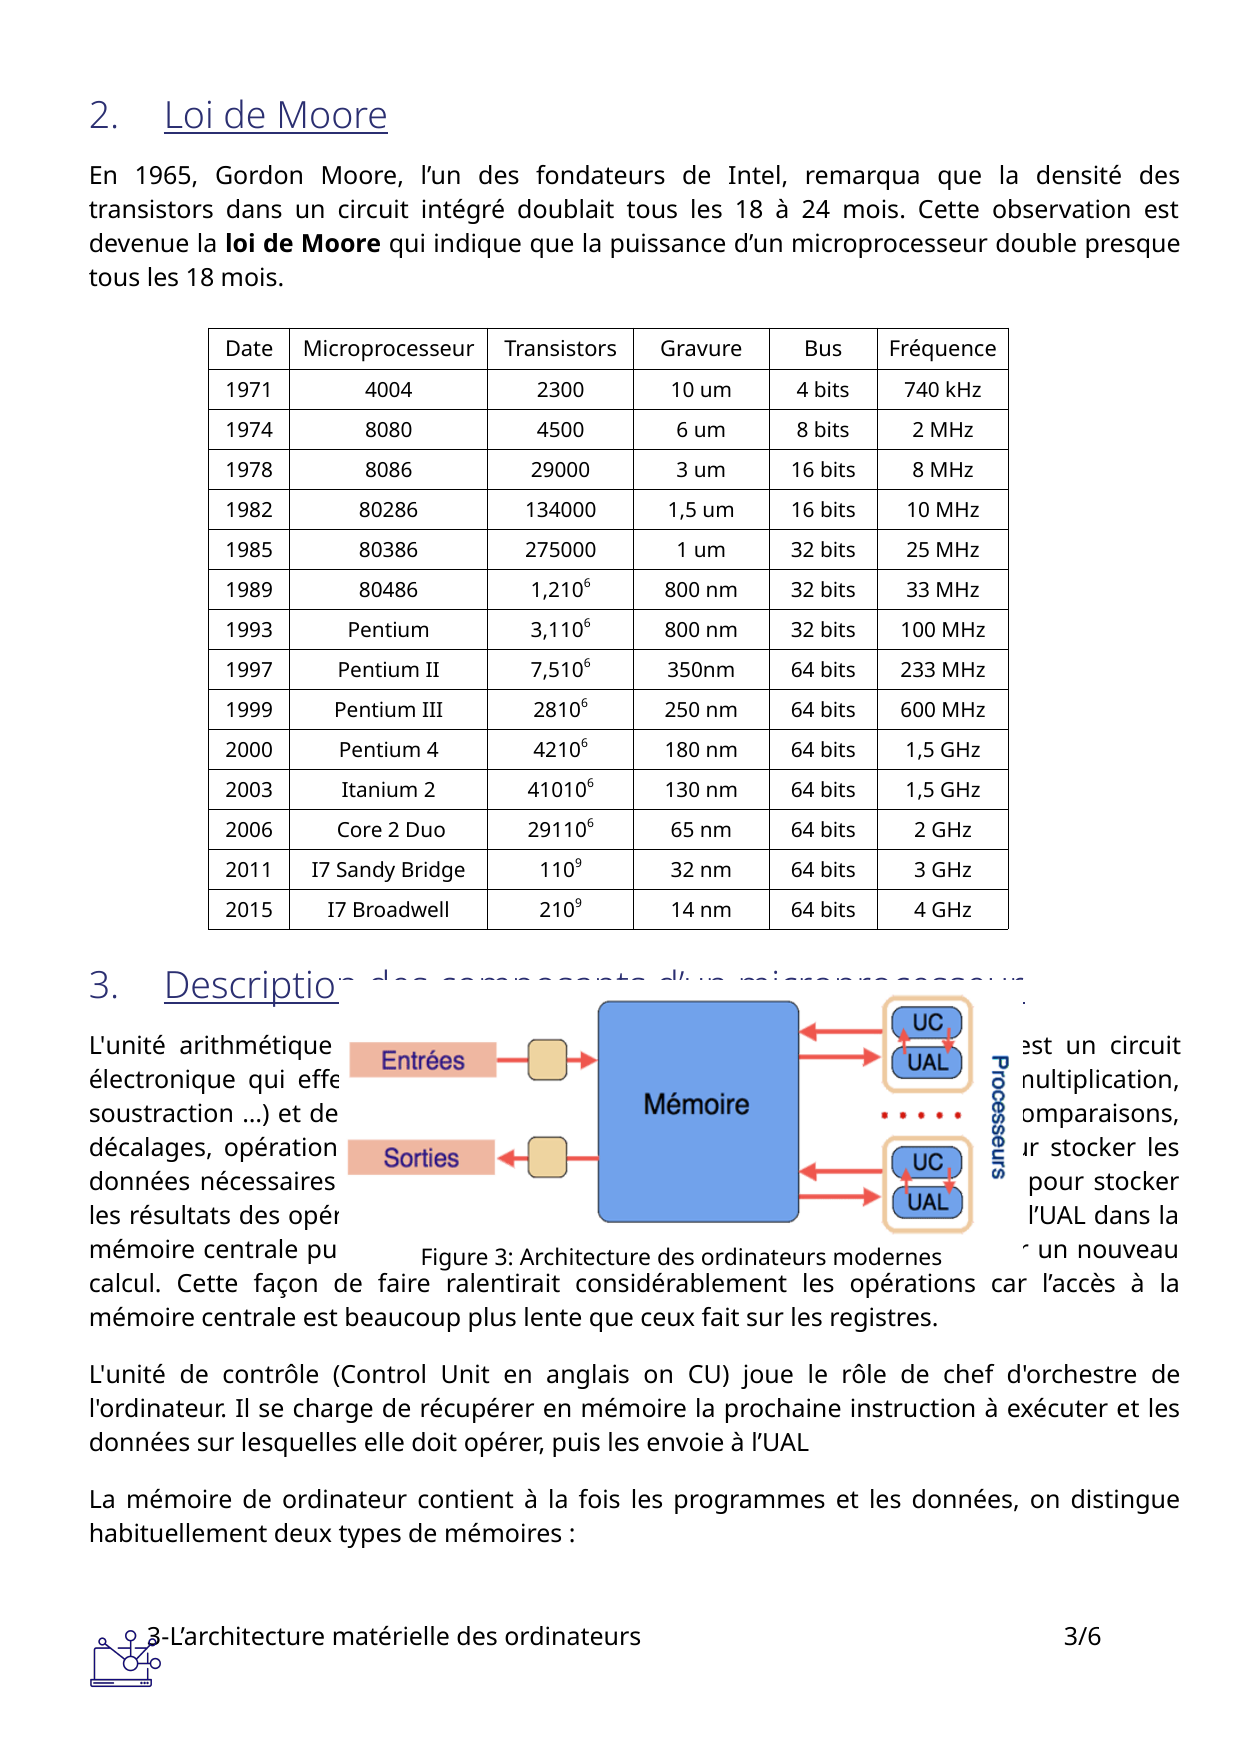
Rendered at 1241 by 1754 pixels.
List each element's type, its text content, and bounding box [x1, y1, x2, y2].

table_cell 8 bits [770, 410, 877, 449]
table_cell 32 nm [634, 850, 769, 889]
subtitle Loi de Moore [88, 88, 1181, 139]
table_cell 7,5106 [488, 650, 633, 689]
picture [339, 992, 1024, 1242]
table_cell 64 bits [770, 730, 877, 769]
table_cell Itanium 2 [290, 770, 487, 809]
table_cell 1997 [209, 650, 289, 689]
table_cell 16 bits [770, 490, 877, 529]
subtitle Description des composants d’un microprocesseur [88, 958, 1181, 1009]
table_cell 800 nm [634, 570, 769, 609]
table_cell 2109 [488, 890, 633, 929]
table_cell 2000 [209, 730, 289, 769]
text L'unité arithmétique et logique (Arithmetic Logic Unit en anglais où ALU) est un circuit électronique qui effectue à la fois des opérations arithmétiques (addition, multiplication, soustraction …) et des opérations sur les bits de nombres entiers en binaire (comparaisons, décalages, opérations logiques…). Cette unité est composée de registres pour stocker les données nécessaires aux calculs et d’un registre spécial appelé accumulateur pour stocker les résultats des opérations. Sans accumulateur il faudrait verser le résultat de l’UAL dans la mémoire centrale puis la recharger dans le registre de données pour effectuer un nouveau calcul. Cette façon de faire ralentirait considérablement les opérations car l’accès à la mémoire centrale est beaucoup plus lente que ceux fait sur les registres. [88, 1027, 1181, 1334]
table_cell 2015 [209, 890, 289, 929]
table_cell 1,2106 [488, 570, 633, 609]
table_cell 800 nm [634, 610, 769, 649]
text Figure 3: Architecture des ordinateurs modernes [339, 1242, 1023, 1272]
table_cell 4004 [290, 370, 487, 409]
table_cell 8086 [290, 450, 487, 489]
table_cell 1,5 um [634, 490, 769, 529]
table_cell 1109 [488, 850, 633, 889]
text L'unité de contrôle (Control Unit en anglais on CU) joue le rôle de chef d'orchestre de l'ordinateur. Il se charge de récupérer en mémoire la prochaine instruction à exécuter et les données sur lesquelles elle doit opérer, puis les envoie à l’UAL [88, 1357, 1181, 1459]
text La mémoire de ordinateur contient à la fois les programmes et les données, on distingue habituellement deux types de mémoires : [88, 1481, 1181, 1549]
table_cell 4 GHz [878, 890, 1008, 929]
table_cell 64 bits [770, 890, 877, 929]
table_cell 410106 [488, 770, 633, 809]
table_cell 1982 [209, 490, 289, 529]
table_cell 80486 [290, 570, 487, 609]
table_header Gravure [634, 329, 769, 369]
table_cell Pentium III [290, 690, 487, 729]
table_cell 1978 [209, 450, 289, 489]
table_cell 3 um [634, 450, 769, 489]
table_cell 64 bits [770, 650, 877, 689]
table_cell 600 MHz [878, 690, 1008, 729]
table_cell 8080 [290, 410, 487, 449]
table_cell 65 nm [634, 810, 769, 849]
table_cell 3 GHz [878, 850, 1008, 889]
table_cell 2 MHz [878, 410, 1008, 449]
table_cell 28106 [488, 690, 633, 729]
table_header Fréquence [878, 329, 1008, 369]
table_cell 6 um [634, 410, 769, 449]
table_cell 3,1106 [488, 610, 633, 649]
table_cell 275000 [488, 530, 633, 569]
table_cell 180 nm [634, 730, 769, 769]
table_cell 14 nm [634, 890, 769, 929]
table_cell 64 bits [770, 690, 877, 729]
table_cell 1,5 GHz [878, 730, 1008, 769]
table_cell 1971 [209, 370, 289, 409]
table_cell 1 um [634, 530, 769, 569]
table_cell 134000 [488, 490, 633, 529]
table_cell 2006 [209, 810, 289, 849]
table_cell 2300 [488, 370, 633, 409]
table_cell 1974 [209, 410, 289, 449]
table_cell 233 MHz [878, 650, 1008, 689]
table_cell 130 nm [634, 770, 769, 809]
table_header Date [209, 329, 289, 369]
table_cell Pentium [290, 610, 487, 649]
picture [87, 1620, 164, 1697]
table_cell 2003 [209, 770, 289, 809]
table_cell 291106 [488, 810, 633, 849]
table_cell 32 bits [770, 570, 877, 609]
table_cell Core 2 Duo [290, 810, 487, 849]
text En 1965, Gordon Moore, l’un des fondateurs de Intel, remarqua que la densité des transistors dans un circuit intégré doublait tous les 18 à 24 mois. Cette observation est devenue la loi de Moore qui indique que la puissance d’un microprocesseur double presque tous les 18 mois. [88, 157, 1181, 293]
table_cell 64 bits [770, 770, 877, 809]
table_cell 16 bits [770, 450, 877, 489]
table_cell 350nm [634, 650, 769, 689]
table_header Bus [770, 329, 877, 369]
table_cell 250 nm [634, 690, 769, 729]
table_cell 29000 [488, 450, 633, 489]
table_header Transistors [488, 329, 633, 369]
table_cell 4500 [488, 410, 633, 449]
table_cell 2 GHz [878, 810, 1008, 849]
table_cell 10 um [634, 370, 769, 409]
table_cell 4 bits [770, 370, 877, 409]
table_cell 80386 [290, 530, 487, 569]
table_cell 1993 [209, 610, 289, 649]
table_cell 2011 [209, 850, 289, 889]
table_header Microprocesseur [290, 329, 487, 369]
table_cell Pentium 4 [290, 730, 487, 769]
table_cell I7 Broadwell [290, 890, 487, 929]
table_cell 33 MHz [878, 570, 1008, 609]
table_cell 10 MHz [878, 490, 1008, 529]
table_cell 1999 [209, 690, 289, 729]
table_cell 64 bits [770, 810, 877, 849]
table_cell 740 kHz [878, 370, 1008, 409]
table_cell 80286 [290, 490, 487, 529]
table_cell 64 bits [770, 850, 877, 889]
table_cell 1,5 GHz [878, 770, 1008, 809]
table_cell Pentium II [290, 650, 487, 689]
table_cell 42106 [488, 730, 633, 769]
table_cell 32 bits [770, 610, 877, 649]
table_cell I7 Sandy Bridge [290, 850, 487, 889]
table_cell 100 MHz [878, 610, 1008, 649]
table_cell 8 MHz [878, 450, 1008, 489]
table_cell 32 bits [770, 530, 877, 569]
table_cell 1989 [209, 570, 289, 609]
table_cell 25 MHz [878, 530, 1008, 569]
table_cell 1985 [209, 530, 289, 569]
